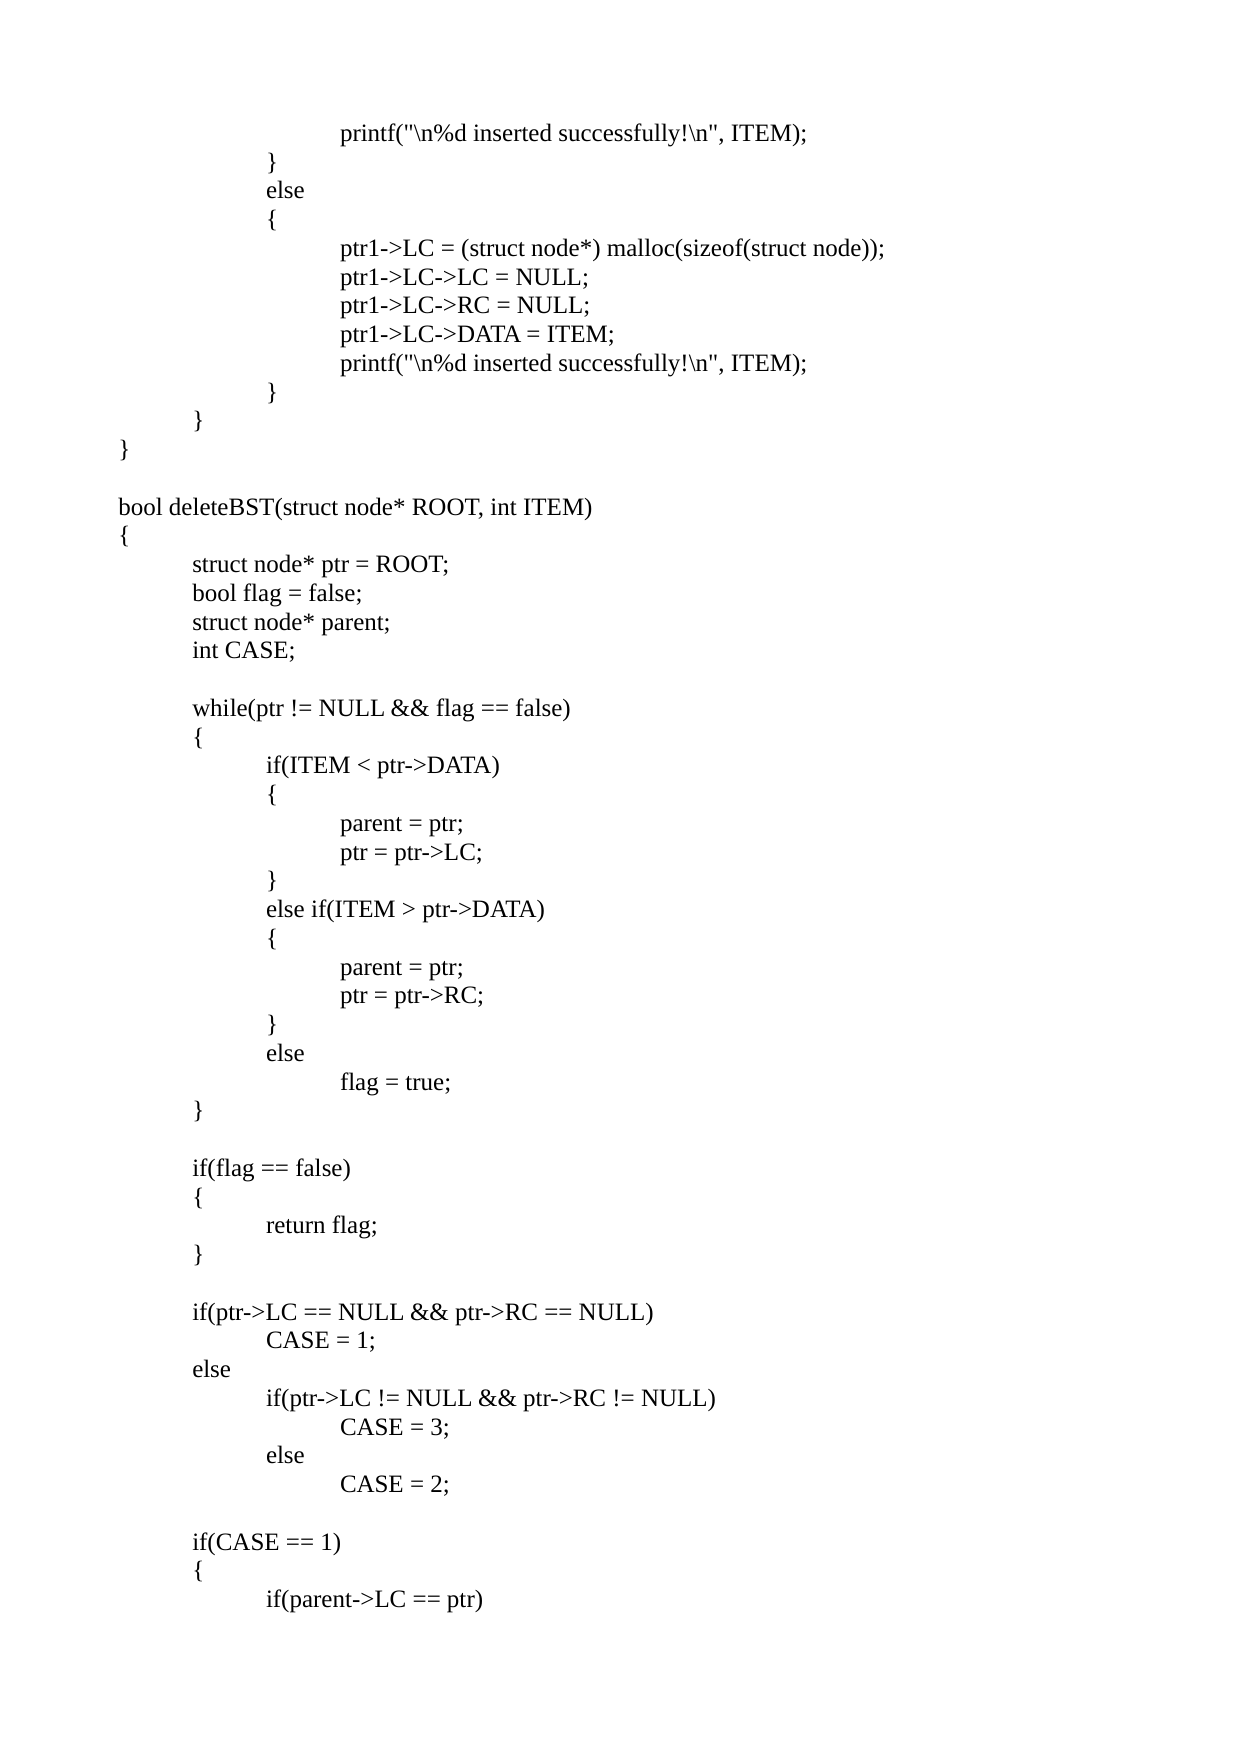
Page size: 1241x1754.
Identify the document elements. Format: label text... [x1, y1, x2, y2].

text parent = ptr; [118, 808, 1122, 837]
text struct node* parent; [118, 607, 1122, 636]
text while(ptr != NULL && flag == false) [118, 693, 1122, 722]
text ptr = ptr->LC; [118, 837, 1122, 866]
text } [118, 434, 1122, 463]
text { [118, 1556, 1122, 1584]
text } [118, 147, 1122, 176]
text if(ptr->LC == NULL && ptr->RC == NULL) [118, 1297, 1122, 1326]
text } [118, 1009, 1122, 1038]
text } [118, 866, 1122, 894]
text CASE = 3; [118, 1412, 1122, 1441]
text if(CASE == 1) [118, 1527, 1122, 1556]
text else if(ITEM > ptr->DATA) [118, 894, 1122, 923]
text ptr1->LC = (struct node*) malloc(sizeof(struct node)); [118, 233, 1122, 262]
text return flag; [118, 1211, 1122, 1239]
text } [118, 1096, 1122, 1124]
text else [118, 1441, 1122, 1469]
text ptr = ptr->RC; [118, 981, 1122, 1009]
text printf("\n%d inserted successfully!\n", ITEM); [118, 118, 1122, 147]
text flag = true; [118, 1067, 1122, 1096]
text ptr1->LC->RC = NULL; [118, 291, 1122, 319]
text CASE = 2; [118, 1469, 1122, 1498]
text } [118, 377, 1122, 406]
text if(flag == false) [118, 1153, 1122, 1182]
text else [118, 1038, 1122, 1067]
text bool flag = false; [118, 578, 1122, 607]
text if(ITEM < ptr->DATA) [118, 751, 1122, 779]
text ptr1->LC->DATA = ITEM; [118, 319, 1122, 348]
text parent = ptr; [118, 952, 1122, 981]
text printf("\n%d inserted successfully!\n", ITEM); [118, 348, 1122, 377]
text { [118, 521, 1122, 549]
text { [118, 722, 1122, 751]
text struct node* ptr = ROOT; [118, 549, 1122, 578]
text else [118, 176, 1122, 204]
text if(parent->LC == ptr) [118, 1584, 1122, 1613]
text int CASE; [118, 636, 1122, 664]
text { [118, 779, 1122, 808]
text { [118, 204, 1122, 233]
text if(ptr->LC != NULL && ptr->RC != NULL) [118, 1383, 1122, 1412]
text } [118, 406, 1122, 434]
text bool deleteBST(struct node* ROOT, int ITEM) [118, 492, 1122, 521]
text { [118, 1182, 1122, 1211]
text { [118, 923, 1122, 952]
text ptr1->LC->LC = NULL; [118, 262, 1122, 291]
text } [118, 1239, 1122, 1268]
text else [118, 1354, 1122, 1383]
text CASE = 1; [118, 1326, 1122, 1354]
